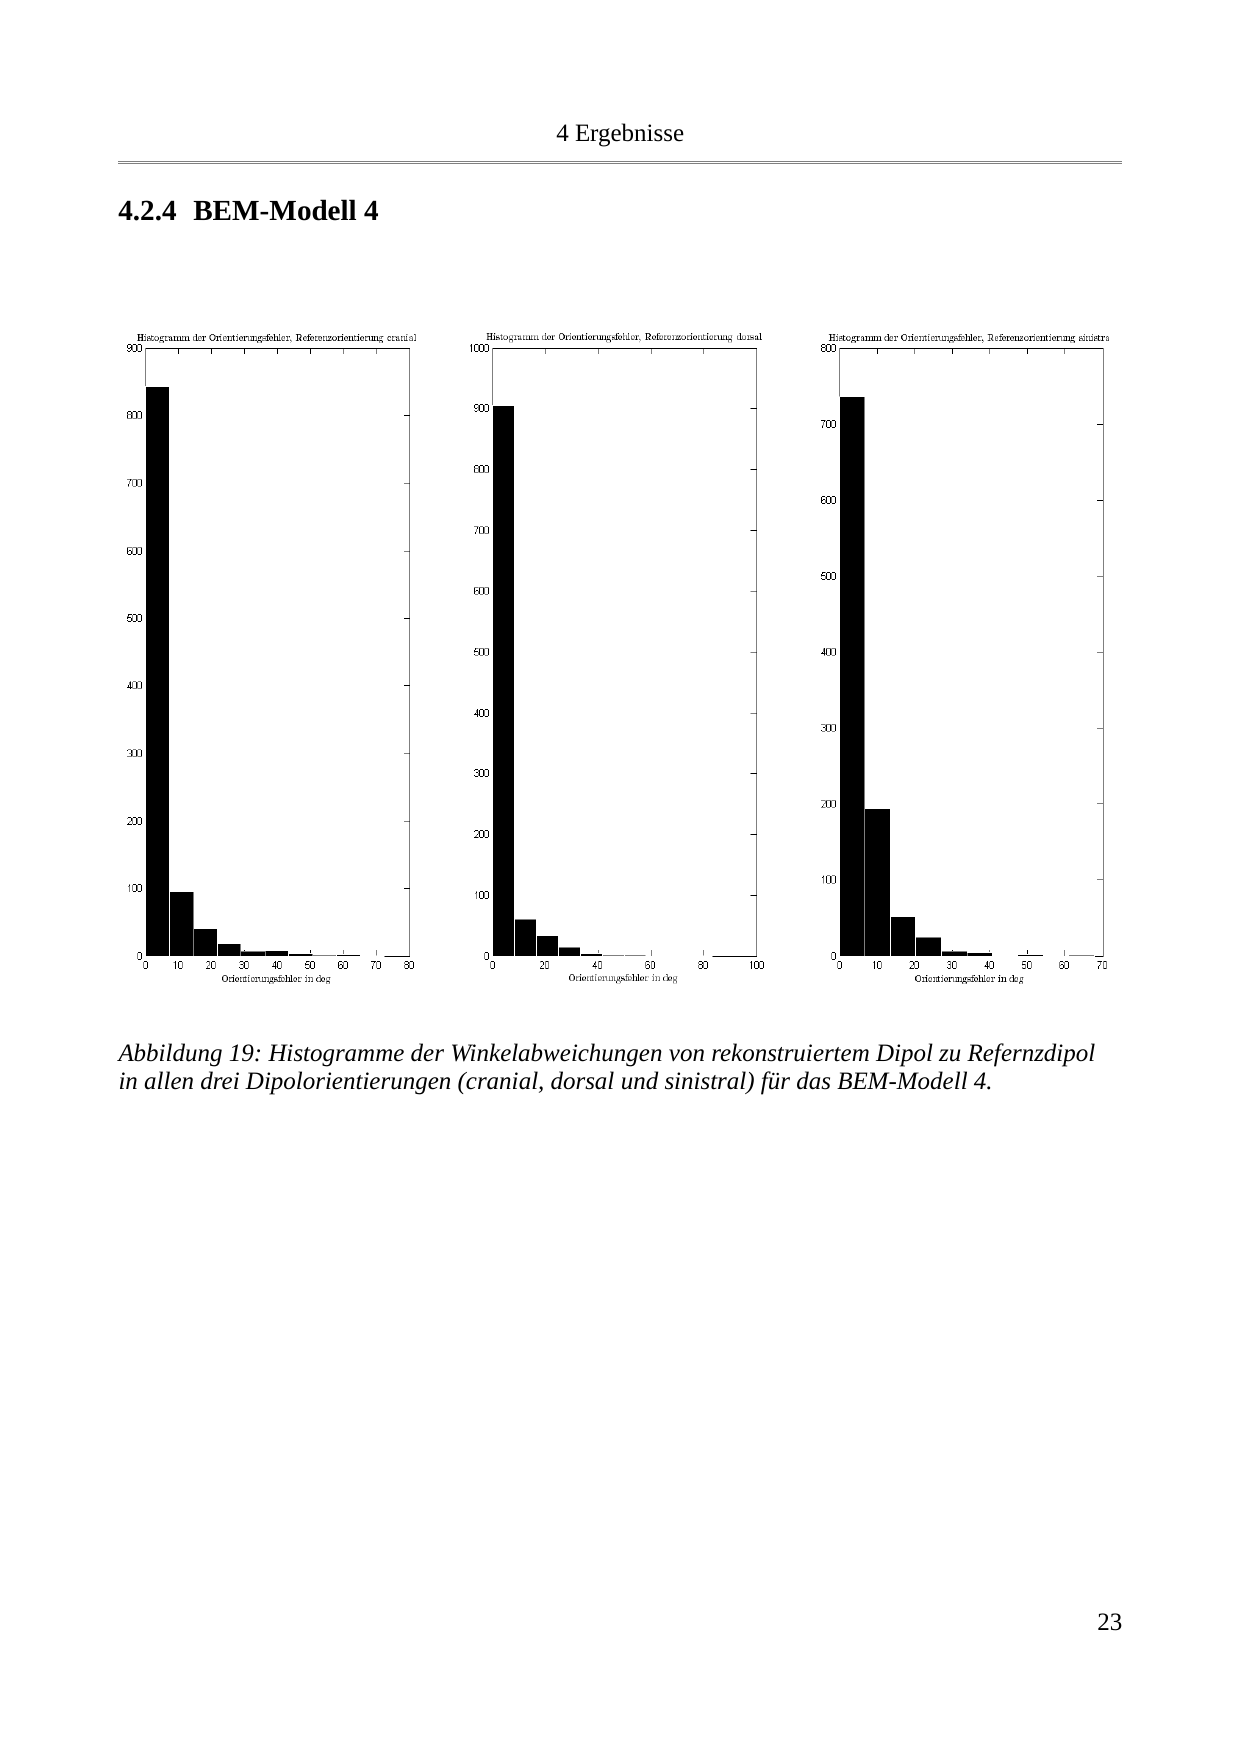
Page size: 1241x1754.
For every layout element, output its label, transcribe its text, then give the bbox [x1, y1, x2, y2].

text Abbildung 19: Histogramme der Winkelabweichungen von rekonstruiertem Dipol zu Refernzdipol in allen drei Dipolorientierungen (cranial, dorsal und sinistral) für das BEM-Modell 4. [118, 1038, 1122, 1095]
subtitle BEM-Modell 4 [118, 193, 1122, 227]
picture [118, 292, 1122, 1038]
